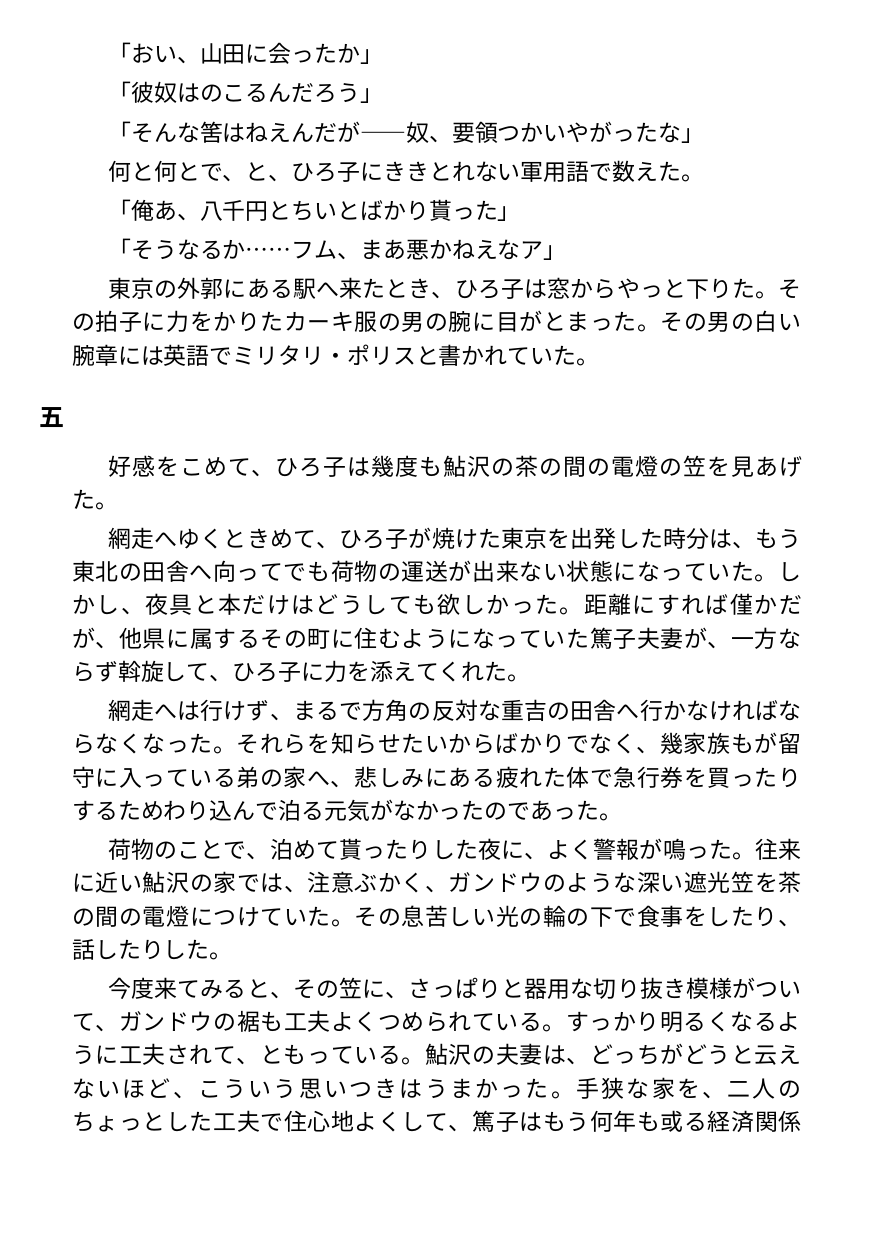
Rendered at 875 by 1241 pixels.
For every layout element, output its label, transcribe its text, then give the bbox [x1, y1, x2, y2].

text 今度来てみると、その笠に、さっぱりと器用な切り抜き模様がついて、ガンドウの裾も工夫よくつめられている。すっかり明るくなるように工夫されて、ともっている。鮎沢の夫妻は、どっちがどうと云えないほど、こういう思いつきはうまかった。手狭な家を、二人のちょっとした工夫で住心地よくして、篤子はもう何年も或る経済関係 [72, 971, 802, 1137]
text 東京の外郭にある駅へ来たとき、ひろ子は窓からやっと下りた。その拍子に力をかりたカーキ服の男の腕に目がとまった。その男の白い腕章には英語でミリタリ・ポリスと書かれていた。 [72, 271, 802, 371]
subtitle 五 [36, 394, 838, 437]
text 網走へは行けず、まるで方角の反対な重吉の田舎へ行かなければならなくなった。それらを知らせたいからばかりでなく、幾家族もが留守に入っている弟の家へ、悲しみにある疲れた体で急行券を買ったりするためわり込んで泊る元気がなかったのであった。 [72, 693, 802, 826]
text 好感をこめて、ひろ子は幾度も鮎沢の茶の間の電燈の笠を見あげた。 [72, 448, 802, 515]
text 「俺あ、八千円とちいとばかり貰った」 [72, 193, 802, 226]
text 何と何とで、と、ひろ子にききとれない軍用語で数えた。 [72, 153, 802, 187]
text 「彼奴はのこるんだろう」 [72, 75, 802, 108]
text 「おい、山田に会ったか」 [72, 36, 802, 69]
text 「そんな筈はねえんだが――奴、要領つかいやがったな」 [72, 114, 802, 148]
text 「そうなるか……フム、まあ悪かねえなア」 [72, 232, 802, 265]
text 網走へゆくときめて、ひろ子が焼けた東京を出発した時分は、もう東北の田舎へ向ってでも荷物の運送が出来ない状態になっていた。しかし、夜具と本だけはどうしても欲しかった。距離にすれば僅かだが、他県に属するその町に住むようになっていた篤子夫妻が、一方ならず斡旋して、ひろ子に力を添えてくれた。 [72, 521, 802, 687]
text 荷物のことで、泊めて貰ったりした夜に、よく警報が鳴った。往来に近い鮎沢の家では、注意ぶかく、ガンドウのような深い遮光笠を茶の間の電燈につけていた。その息苦しい光の輪の下で食事をしたり、話したりした。 [72, 832, 802, 965]
